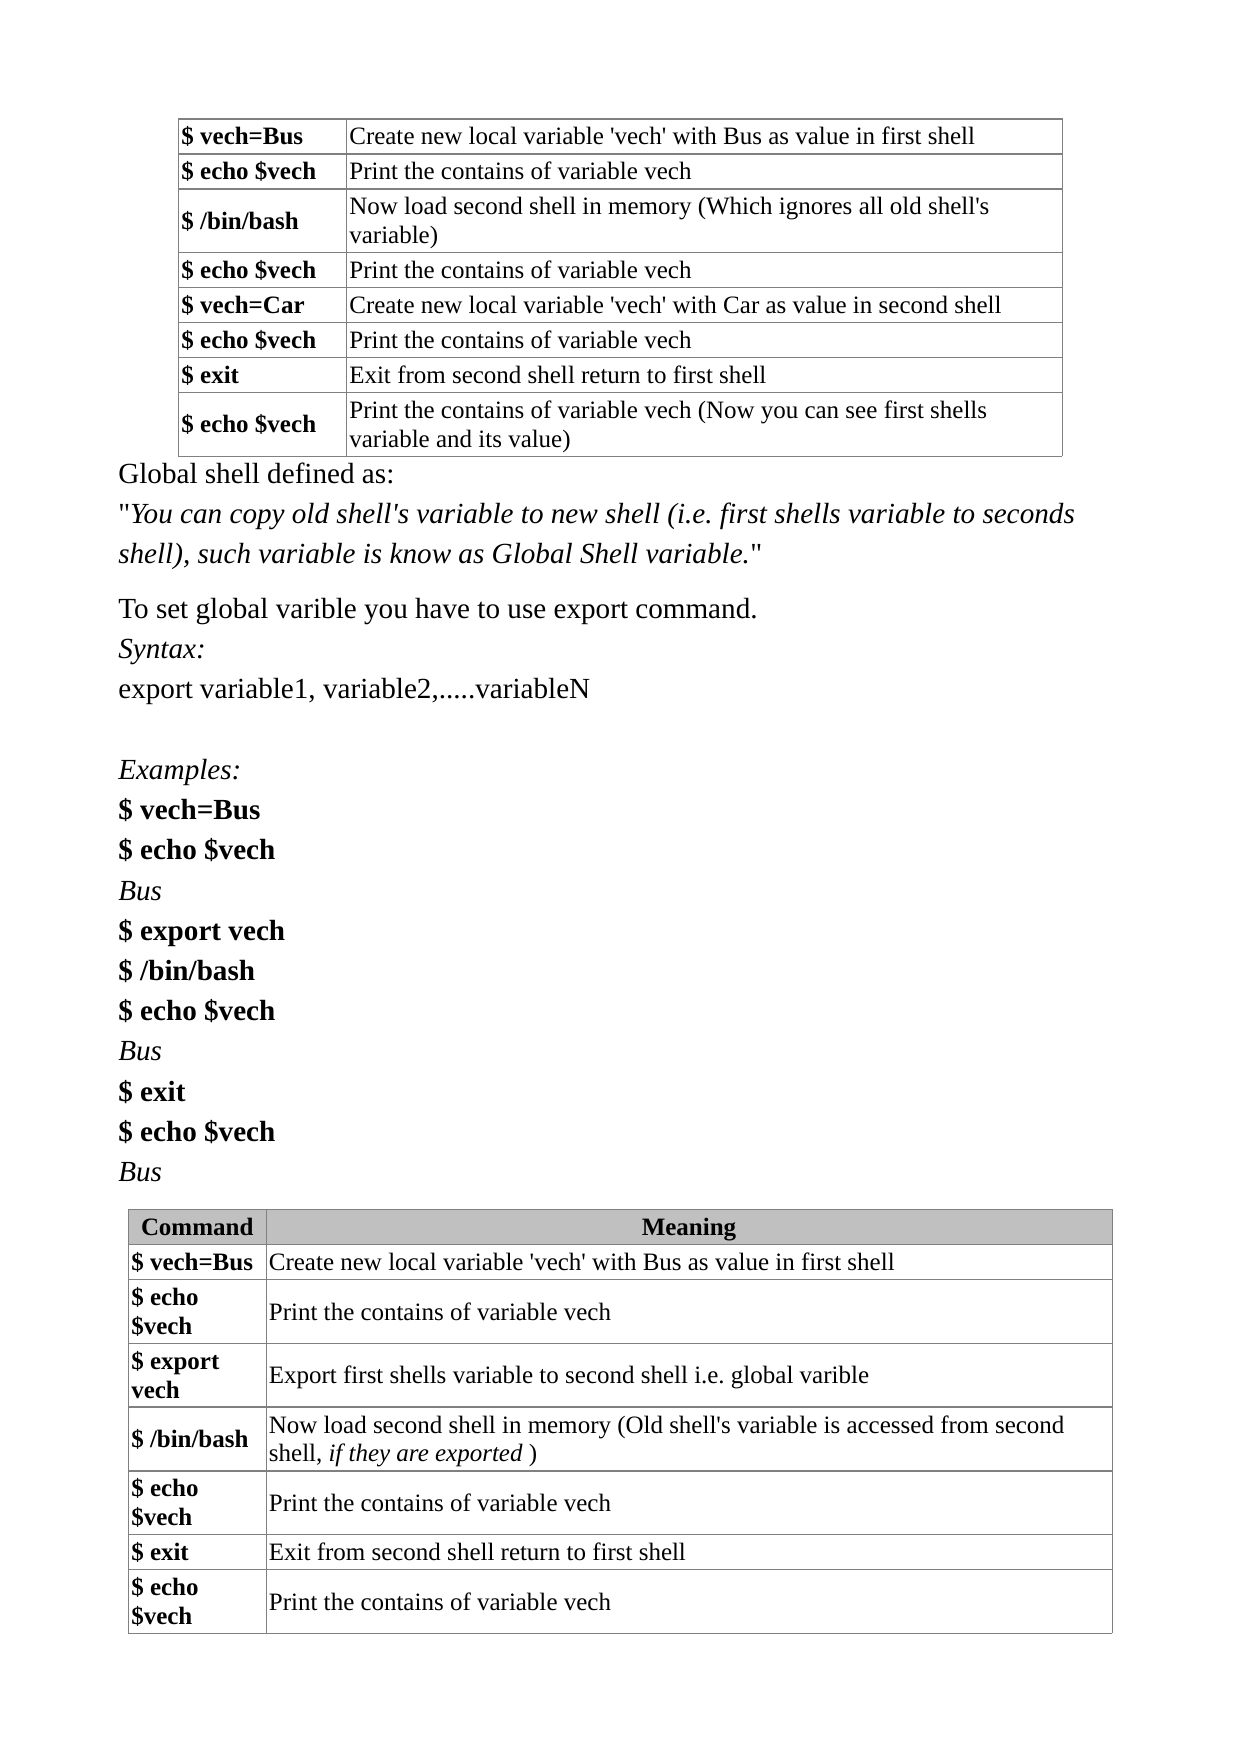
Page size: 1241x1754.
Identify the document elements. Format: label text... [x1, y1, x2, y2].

table_cell Print the contains of variable vech [267, 1570, 1112, 1633]
table_cell $ exit [179, 358, 346, 392]
table_cell $ echo $vech [179, 253, 346, 287]
table_cell Print the contains of variable vech [347, 253, 1062, 287]
table_cell Create new local variable 'vech' with Bus as value in first shell [267, 1245, 1112, 1279]
table_cell $ /bin/bash [179, 190, 346, 252]
table_cell $ vech=Bus [179, 120, 346, 153]
table_header Command [129, 1210, 266, 1244]
table_cell Create new local variable 'vech' with Car as value in second shell [347, 288, 1062, 322]
table_cell $ vech=Car [179, 288, 346, 322]
table_cell Print the contains of variable vech (Now you can see first shells variable and its value) [347, 393, 1062, 456]
table_cell $ echo $vech [129, 1280, 266, 1343]
table_cell $ export vech [129, 1344, 266, 1406]
table_cell Export first shells variable to second shell i.e. global varible [267, 1344, 1112, 1406]
table_cell Exit from second shell return to first shell [347, 358, 1062, 392]
text To set global varible you have to use export command. Syntax: export variable1, variable2,.....variableN Examples: $ vech=Bus $ echo $vech Bus $ export vech $ /bin/bash $ echo $vech Bus $ exit $ echo $vech Bus [118, 591, 1122, 1188]
table_cell Create new local variable 'vech' with Bus as value in first shell [347, 120, 1062, 153]
table_cell $ exit [129, 1535, 266, 1569]
table_cell $ vech=Bus [129, 1245, 266, 1279]
table_cell Print the contains of variable vech [347, 323, 1062, 357]
table_cell $ echo $vech [129, 1570, 266, 1633]
table_cell $ /bin/bash [129, 1408, 266, 1470]
table_cell Exit from second shell return to first shell [267, 1535, 1112, 1569]
table_cell Print the contains of variable vech [267, 1280, 1112, 1343]
table_cell $ echo $vech [179, 155, 346, 188]
table_cell Print the contains of variable vech [267, 1472, 1112, 1534]
table_header Meaning [267, 1210, 1112, 1244]
table_cell Print the contains of variable vech [347, 155, 1062, 188]
table_cell $ echo $vech [179, 393, 346, 456]
table_cell Now load second shell in memory (Old shell's variable is accessed from second shell, if they are exported ) [267, 1408, 1112, 1470]
text Global shell defined as: "You can copy old shell's variable to new shell (i.e. first shells variable to seconds shell), such variable is know as Global Shell variable." [118, 456, 1122, 570]
table_cell $ echo $vech [179, 323, 346, 357]
table_cell Now load second shell in memory (Which ignores all old shell's variable) [347, 190, 1062, 252]
table_cell $ echo $vech [129, 1472, 266, 1534]
